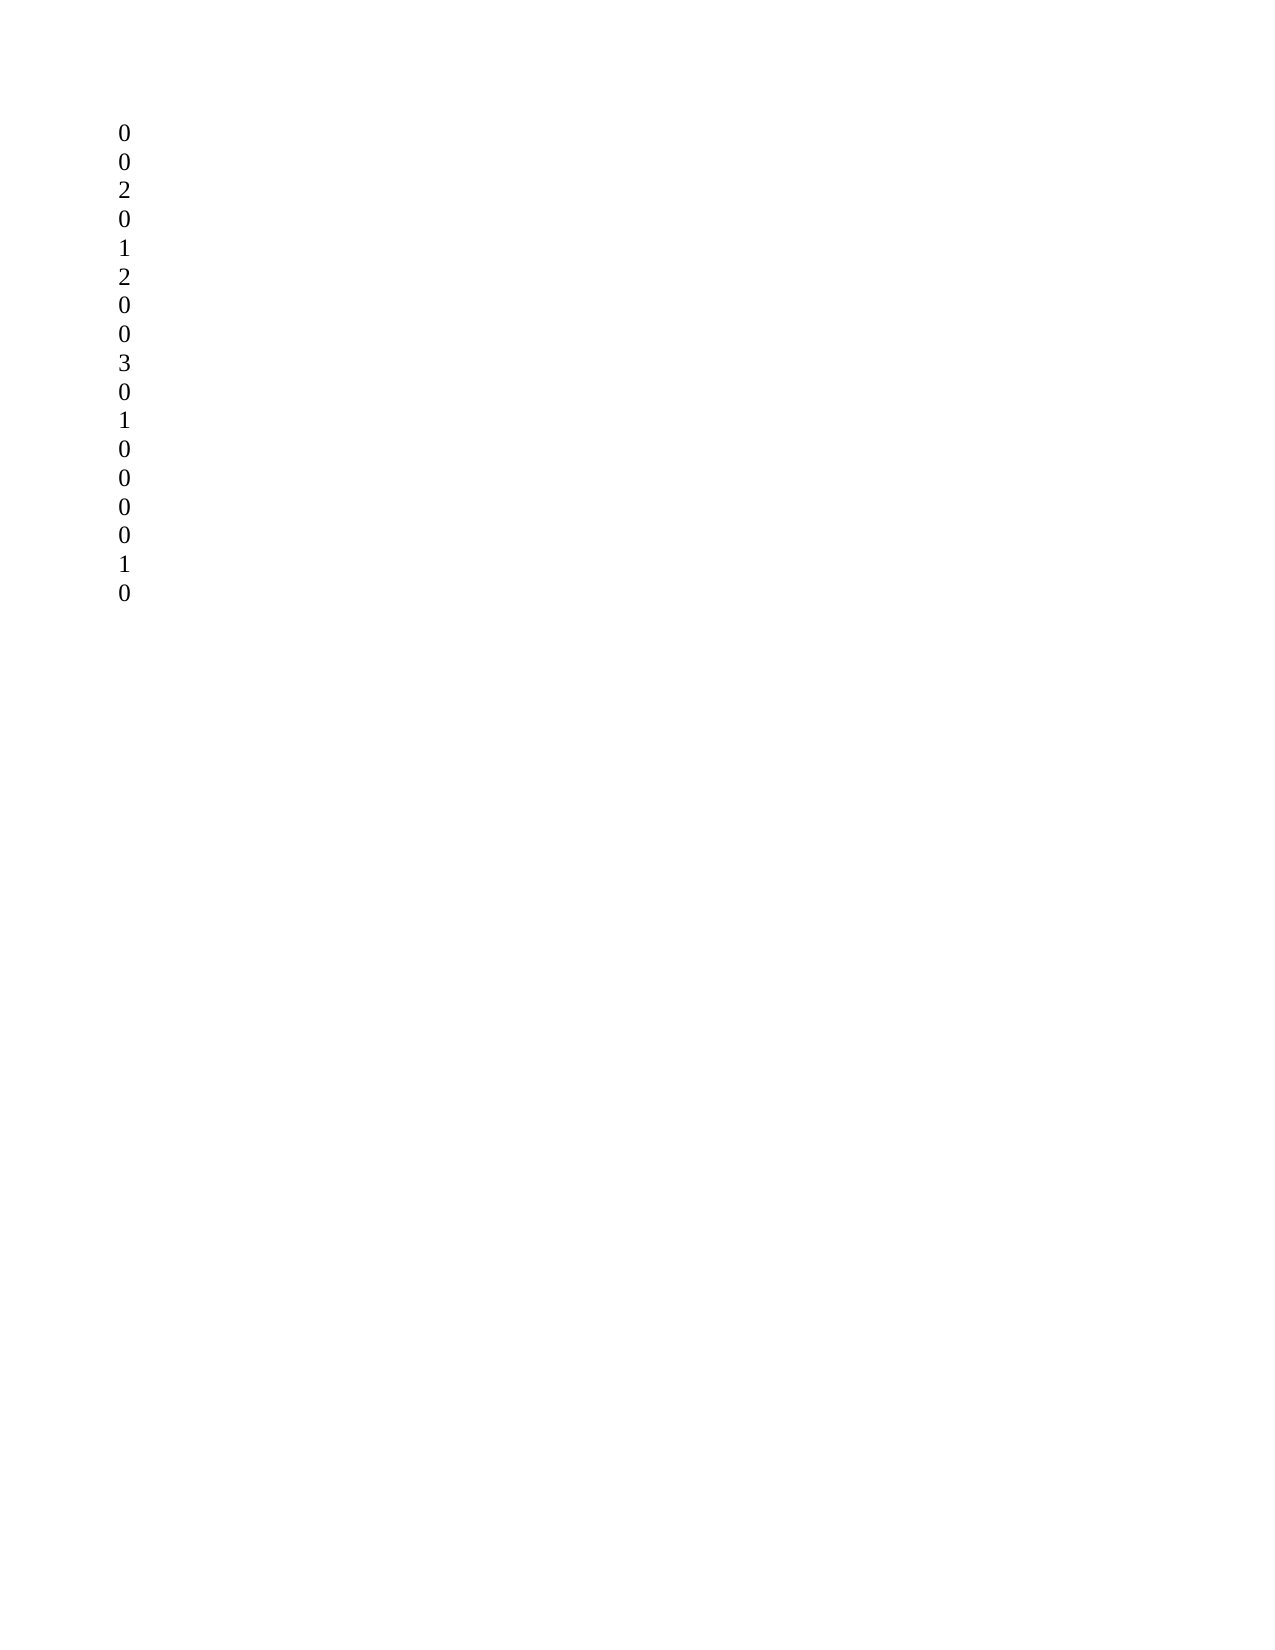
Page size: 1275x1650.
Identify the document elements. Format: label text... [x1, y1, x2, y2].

text 0 [118, 578, 1157, 607]
text 0 [118, 118, 1157, 147]
text 0 [118, 434, 1157, 463]
text 0 [118, 377, 1157, 406]
text 2 [118, 262, 1157, 291]
text 0 [118, 492, 1157, 521]
text 0 [118, 521, 1157, 549]
text 0 [118, 147, 1157, 176]
text 0 [118, 291, 1157, 319]
text 0 [118, 319, 1157, 348]
text 3 [118, 348, 1157, 377]
text 1 [118, 549, 1157, 578]
text 1 [118, 233, 1157, 262]
text 2 [118, 176, 1157, 204]
text 1 [118, 406, 1157, 434]
text 0 [118, 463, 1157, 492]
text 0 [118, 204, 1157, 233]
